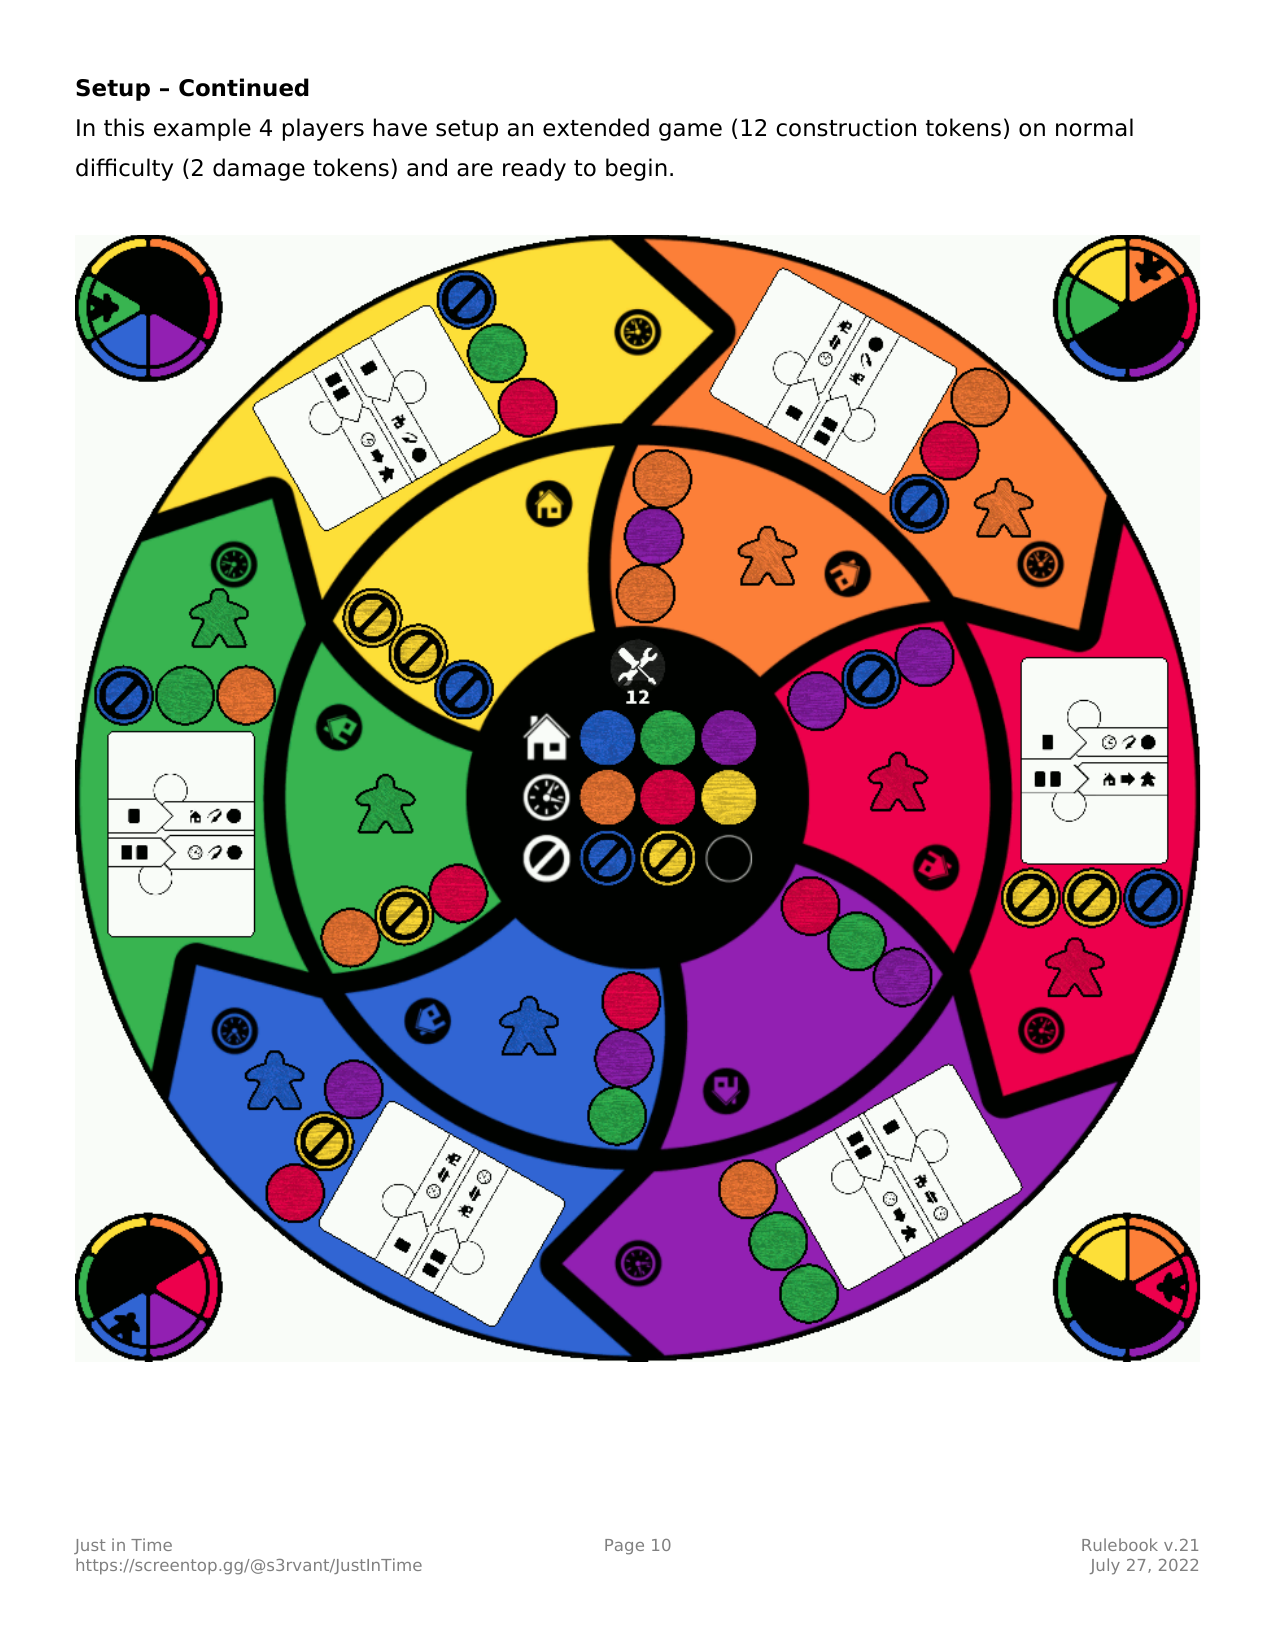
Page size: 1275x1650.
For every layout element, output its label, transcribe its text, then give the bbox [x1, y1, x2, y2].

picture [75, 235, 1200, 1362]
text In this example 4 players have setup an extended game (12 construction tokens) on normal difficulty (2 damage tokens) and are ready to begin. [75, 115, 1200, 182]
text Setup – Continued [75, 75, 1200, 102]
